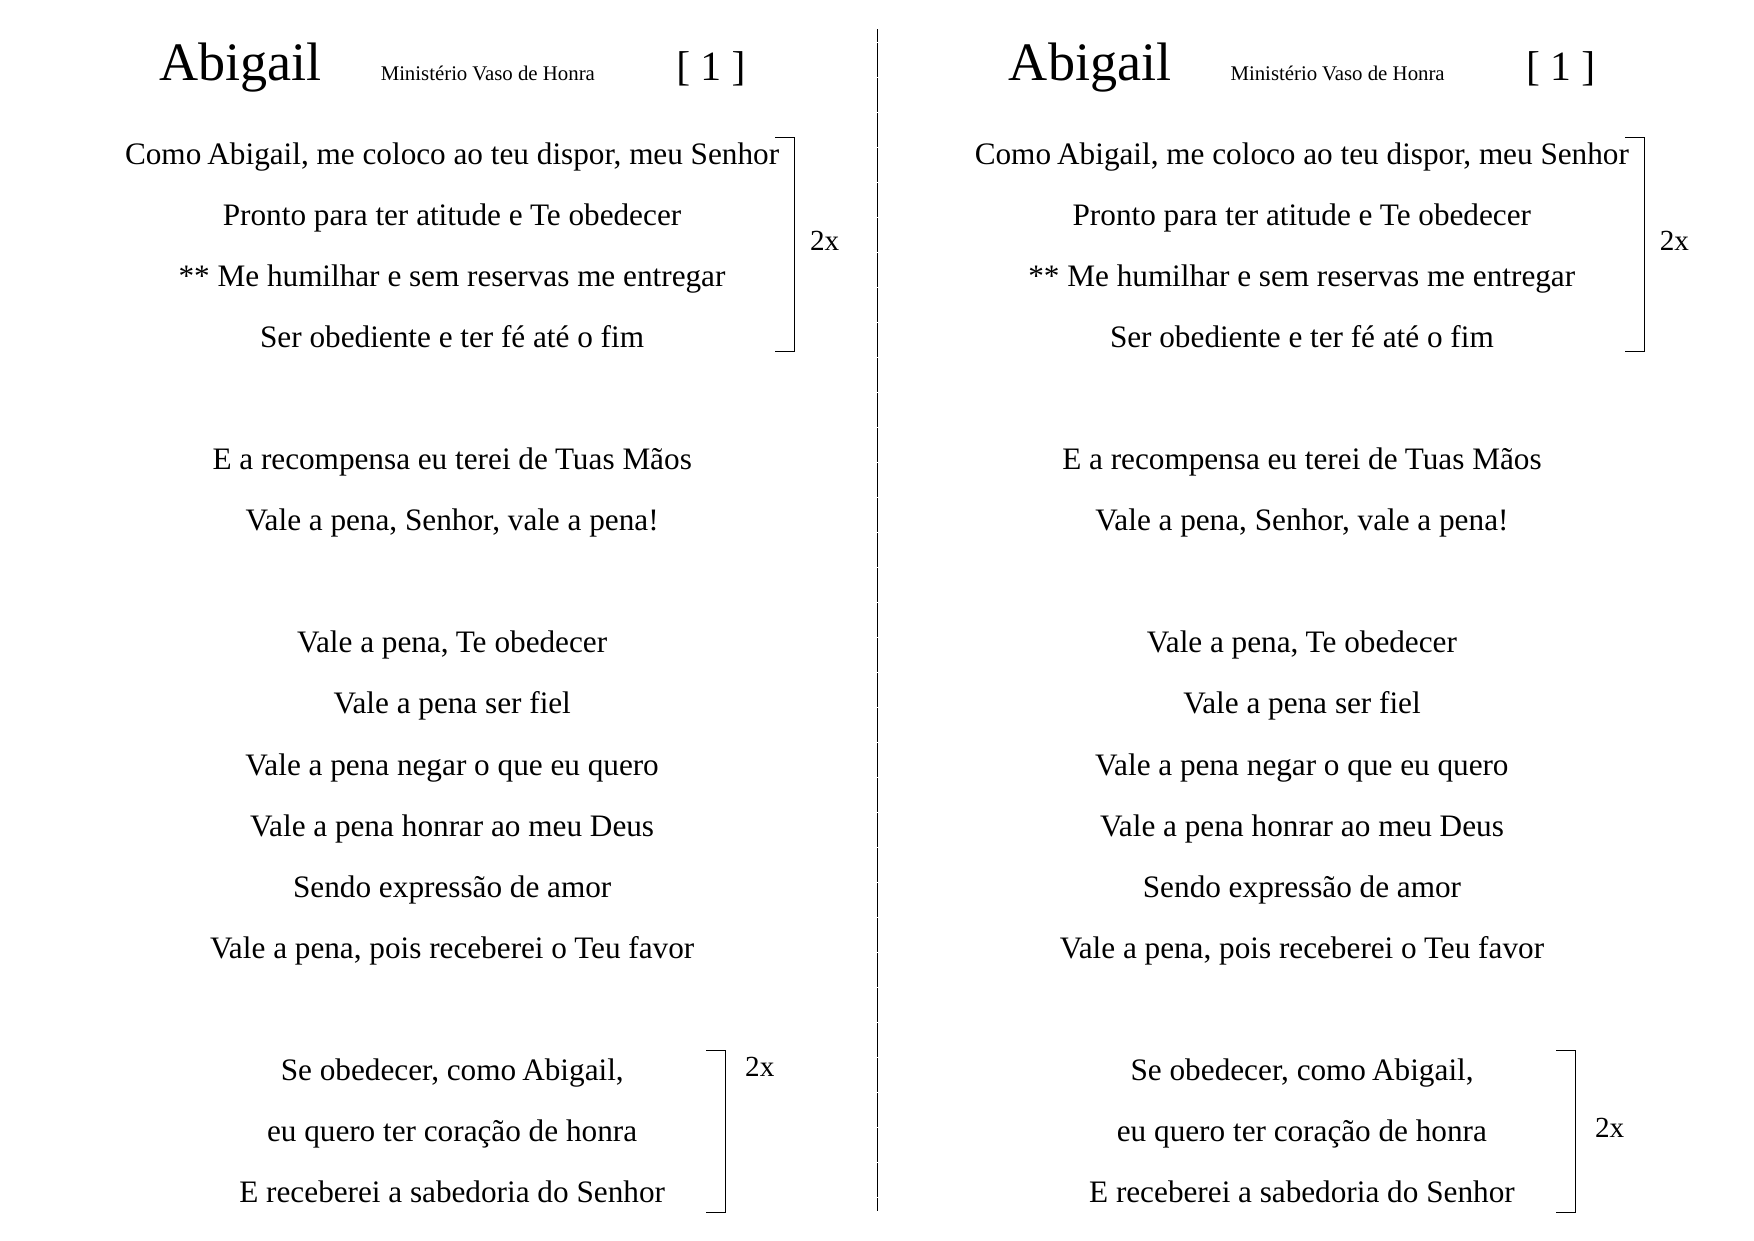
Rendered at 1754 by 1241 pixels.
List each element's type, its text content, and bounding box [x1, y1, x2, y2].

text Abigail Ministério Vaso de Honra [ 1 ] [29, 29, 875, 92]
text E a recompensa eu terei de Tuas Mãos [879, 441, 1724, 476]
text [1645, 257, 1724, 293]
text [795, 257, 875, 293]
text Vale a pena, Senhor, vale a pena! [879, 502, 1724, 537]
text [1645, 196, 1724, 232]
text E receberei a sabedoria do Senhor [879, 1173, 1575, 1209]
text Vale a pena negar o que eu quero [29, 746, 875, 782]
text Vale a pena honrar ao meu Deus [879, 807, 1724, 843]
text eu quero ter coração de honra [879, 1112, 1575, 1148]
text [795, 196, 875, 232]
text Vale a pena, pois receberei o Teu favor [29, 929, 875, 965]
text Vale a pena, Te obedecer [29, 624, 875, 659]
text Vale a pena, Te obedecer [879, 624, 1724, 659]
text [726, 1112, 875, 1148]
text Vale a pena honrar ao meu Deus [29, 807, 875, 843]
text Se obedecer, como Abigail, [879, 1051, 1575, 1087]
text Se obedecer, como Abigail, [726, 1051, 875, 1087]
text Abigail Ministério Vaso de Honra [ 1 ] [879, 29, 1724, 92]
text Pronto para ter atitude e Te obedecer [879, 196, 1644, 232]
text Se obedecer, como Abigail, [29, 1051, 725, 1087]
text ** Me humilhar e sem reservas me entregar [879, 257, 1644, 293]
text Vale a pena negar o que eu quero [879, 746, 1724, 782]
text [1576, 1051, 1724, 1087]
text Vale a pena ser fiel [879, 685, 1724, 721]
text Como Abigail, me coloco ao teu dispor, meu Senhor [29, 135, 875, 171]
text Vale a pena, pois receberei o Teu favor [879, 929, 1724, 965]
text Vale a pena ser fiel [29, 685, 875, 721]
text E a recompensa eu terei de Tuas Mãos [29, 441, 875, 476]
text Ser obediente e ter fé até o fim [879, 318, 1724, 354]
text [1576, 1173, 1724, 1209]
text eu quero ter coração de honra [29, 1112, 725, 1148]
text Ser obediente e ter fé até o fim [29, 318, 875, 354]
text Sendo expressão de amor [879, 868, 1724, 904]
text eu quero ter coração de honra [1576, 1112, 1724, 1148]
text [726, 1173, 875, 1209]
text Vale a pena, Senhor, vale a pena! [29, 502, 875, 537]
text E receberei a sabedoria do Senhor [29, 1173, 725, 1209]
text Pronto para ter atitude e Te obedecer [29, 196, 794, 232]
text Sendo expressão de amor [29, 868, 875, 904]
text ** Me humilhar e sem reservas me entregar [29, 257, 794, 293]
text Como Abigail, me coloco ao teu dispor, meu Senhor [879, 135, 1724, 171]
